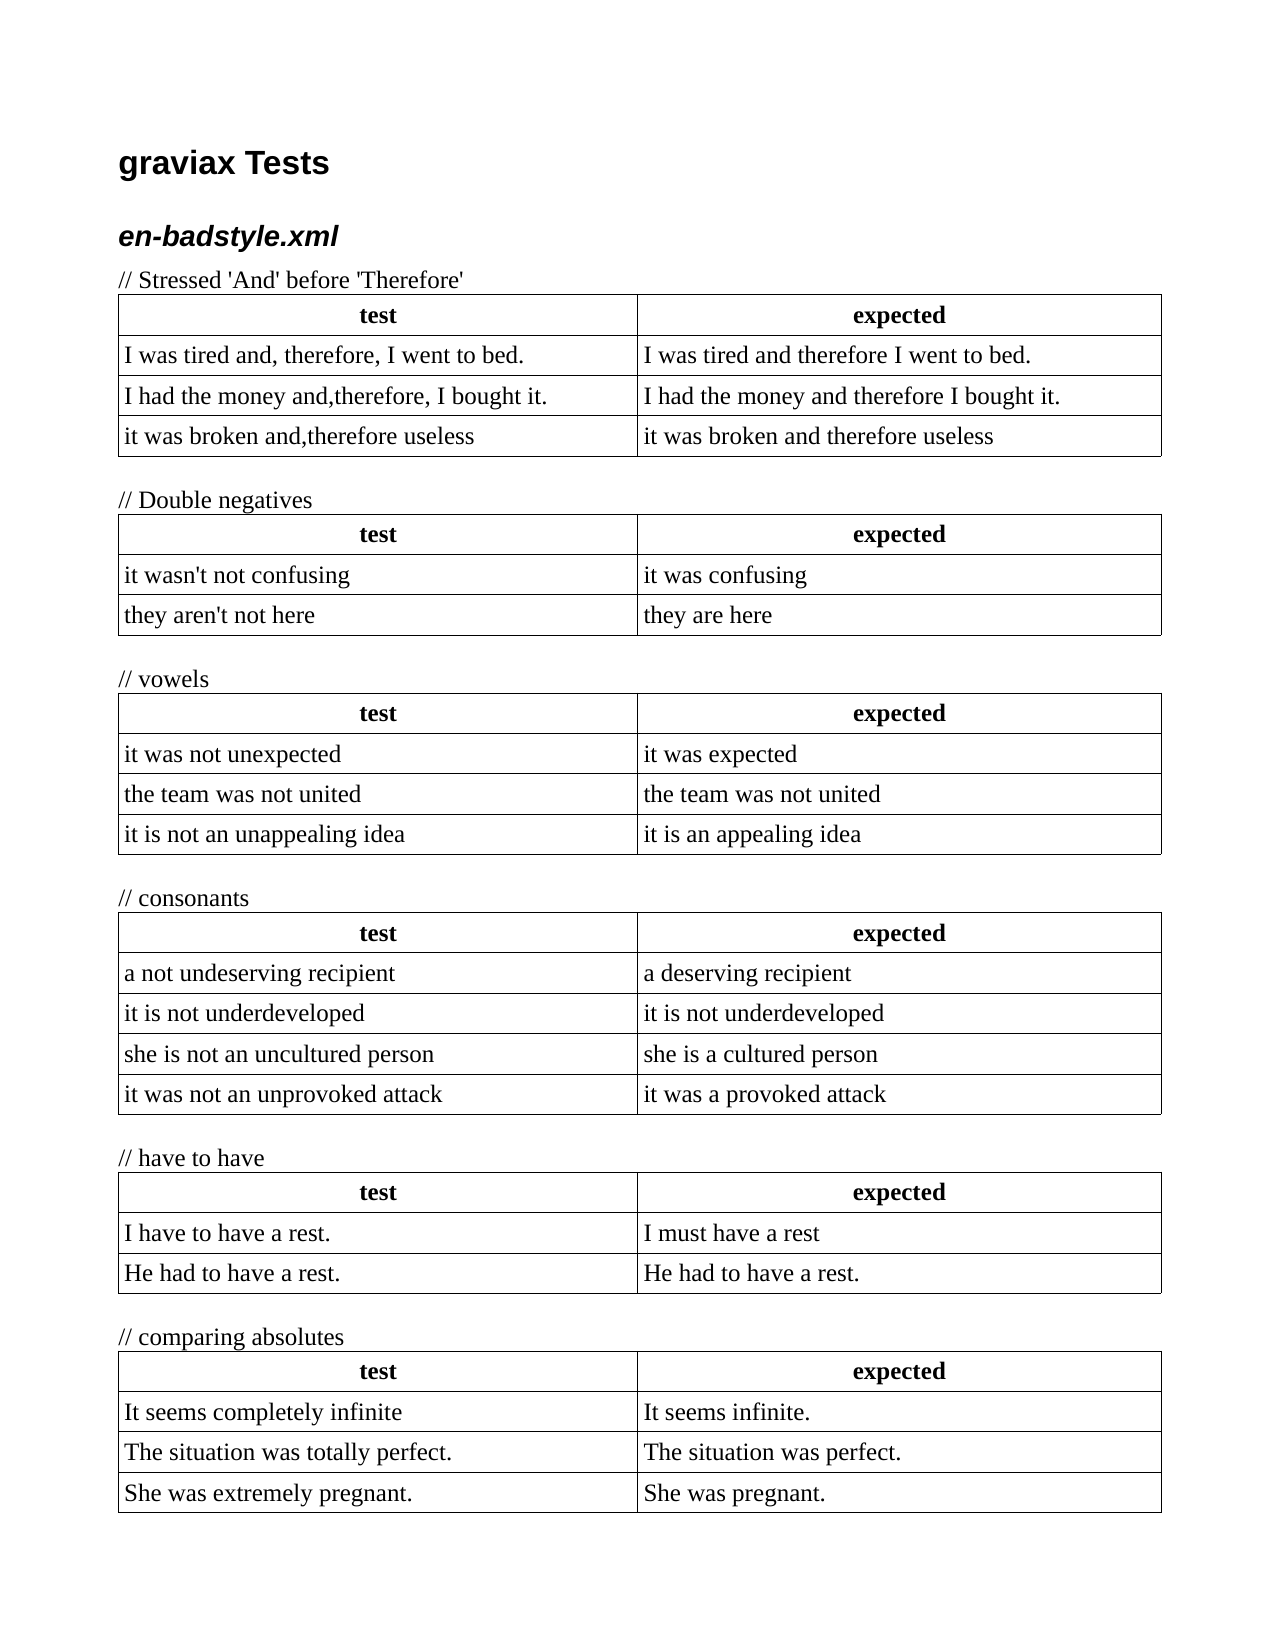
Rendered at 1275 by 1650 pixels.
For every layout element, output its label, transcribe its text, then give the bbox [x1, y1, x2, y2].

table_header test [119, 515, 637, 554]
table_cell it is not underdeveloped [119, 994, 637, 1033]
table_cell it was not unexpected [119, 734, 637, 773]
text // comparing absolutes [118, 1322, 1157, 1351]
table_cell it is an appealing idea [638, 815, 1161, 854]
table_cell He had to have a rest. [638, 1254, 1161, 1293]
text // Stressed 'And' before 'Therefore' [118, 265, 1157, 294]
table_cell The situation was totally perfect. [119, 1432, 637, 1472]
table_cell a deserving recipient [638, 953, 1161, 993]
subtitle en-badstyle.xml [118, 219, 1157, 253]
text // vowels [118, 664, 1157, 692]
table_cell they are here [638, 595, 1161, 635]
table_cell a not undeserving recipient [119, 953, 637, 993]
table_cell It seems completely infinite [119, 1392, 637, 1431]
table_header expected [638, 1173, 1161, 1212]
table_cell it is not an unappealing idea [119, 815, 637, 854]
table_cell she is a cultured person [638, 1034, 1161, 1073]
table_cell She was extremely pregnant. [119, 1473, 637, 1512]
table_header test [119, 913, 637, 952]
table_cell it was a provoked attack [638, 1075, 1161, 1114]
table_cell it is not underdeveloped [638, 994, 1161, 1033]
table_cell the team was not united [638, 774, 1161, 814]
table_header test [119, 1352, 637, 1391]
table_header test [119, 694, 637, 733]
table_header expected [638, 295, 1161, 334]
table_header expected [638, 515, 1161, 554]
table_header expected [638, 694, 1161, 733]
table_cell it was broken and,therefore useless [119, 416, 637, 456]
table_cell it was broken and therefore useless [638, 416, 1161, 456]
table_header test [119, 295, 637, 334]
table_cell she is not an uncultured person [119, 1034, 637, 1073]
table_header expected [638, 913, 1161, 952]
text // have to have [118, 1143, 1157, 1172]
table_cell I have to have a rest. [119, 1213, 637, 1252]
table_cell the team was not united [119, 774, 637, 814]
table_cell I was tired and, therefore, I went to bed. [119, 336, 637, 375]
table_cell The situation was perfect. [638, 1432, 1161, 1472]
table_cell I had the money and,therefore, I bought it. [119, 376, 637, 415]
table_cell I was tired and therefore I went to bed. [638, 336, 1161, 375]
text // consonants [118, 883, 1157, 912]
table_cell It seems infinite. [638, 1392, 1161, 1431]
table_cell He had to have a rest. [119, 1254, 637, 1293]
table_cell I had the money and therefore I bought it. [638, 376, 1161, 415]
subtitle graviax Tests [118, 143, 1157, 182]
table_cell She was pregnant. [638, 1473, 1161, 1512]
table_cell I must have a rest [638, 1213, 1161, 1252]
table_cell it was not an unprovoked attack [119, 1075, 637, 1114]
table_cell it was expected [638, 734, 1161, 773]
table_header expected [638, 1352, 1161, 1391]
table_cell they aren't not here [119, 595, 637, 635]
table_cell it was confusing [638, 555, 1161, 594]
table_cell it wasn't not confusing [119, 555, 637, 594]
text // Double negatives [118, 485, 1157, 513]
table_header test [119, 1173, 637, 1212]
